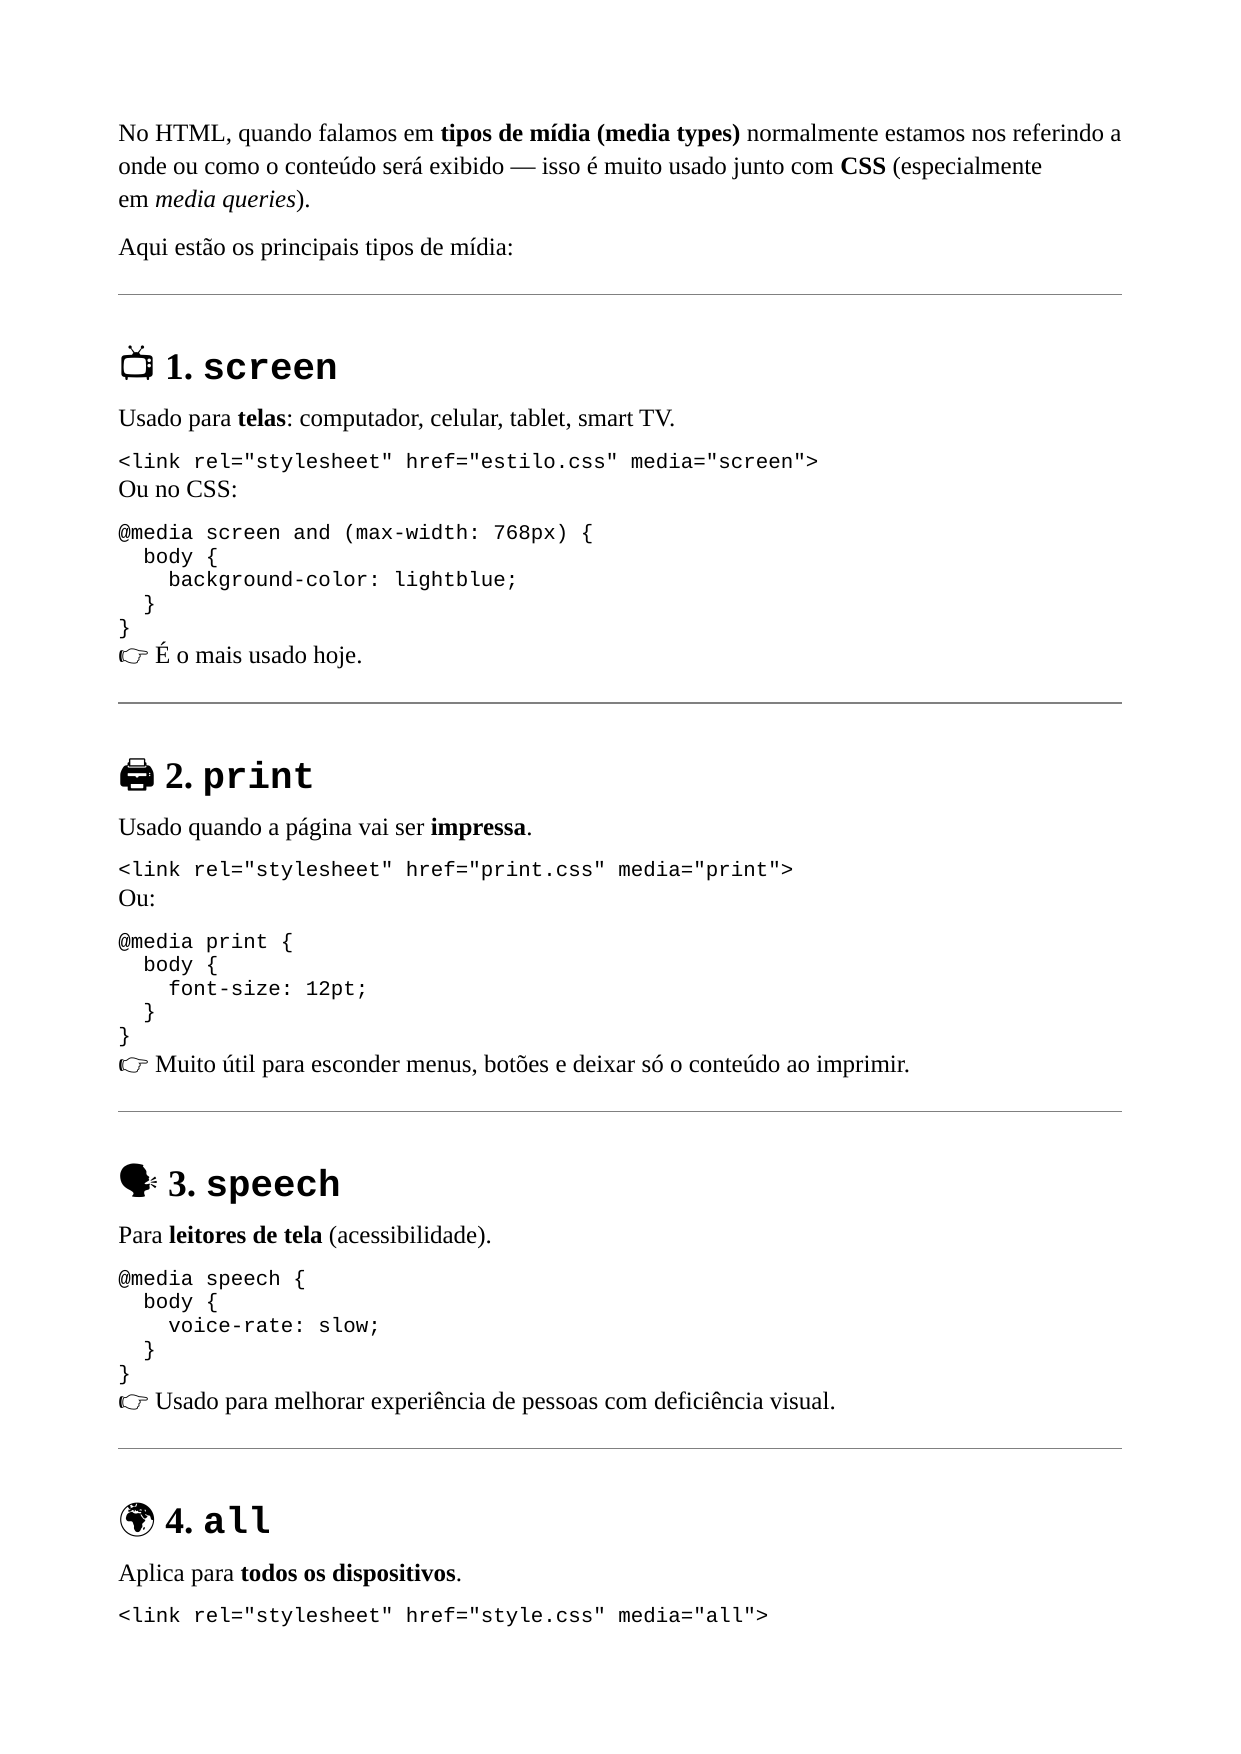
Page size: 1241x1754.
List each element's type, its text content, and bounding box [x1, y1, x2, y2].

text } [118, 1025, 1122, 1049]
text @media speech { [118, 1268, 1122, 1292]
text 👉 É o mais usado hoje. [118, 640, 1122, 669]
text Ou no CSS: [118, 474, 1122, 503]
text Para leitores de tela (acessibilidade). [118, 1220, 1122, 1249]
text body { [118, 954, 1122, 978]
text font-size: 12pt; [118, 978, 1122, 1002]
text <link rel="stylesheet" href="style.css" media="all"> [118, 1605, 1122, 1629]
text } [118, 593, 1122, 617]
subtitle 🌍 4. all [118, 1499, 1122, 1545]
text Aplica para todos os dispositivos. [118, 1558, 1122, 1586]
text } [118, 1339, 1122, 1362]
text Usado para telas: computador, celular, tablet, smart TV. [118, 403, 1122, 432]
text body { [118, 1292, 1122, 1315]
text @media screen and (max-width: 768px) { [118, 522, 1122, 546]
text No HTML, quando falamos em tipos de mídia (media types) normalmente estamos nos referindo a onde ou como o conteúdo será exibido — isso é muito usado junto com CSS (especialmente em media queries). [118, 118, 1122, 213]
text 👉 Usado para melhorar experiência de pessoas com deficiência visual. [118, 1386, 1122, 1415]
subtitle 🗣 3. speech [118, 1162, 1122, 1208]
text } [118, 617, 1122, 640]
text } [118, 1362, 1122, 1386]
text @media print { [118, 931, 1122, 954]
text voice-rate: slow; [118, 1315, 1122, 1339]
text 👉 Muito útil para esconder menus, botões e deixar só o conteúdo ao imprimir. [118, 1049, 1122, 1078]
text Ou: [118, 883, 1122, 912]
text Aqui estão os principais tipos de mídia: [118, 232, 1122, 261]
text } [118, 1002, 1122, 1025]
subtitle 📺 1. screen [118, 344, 1122, 391]
text <link rel="stylesheet" href="print.css" media="print"> [118, 859, 1122, 883]
subtitle 🖨 2. print [118, 753, 1122, 799]
text Usado quando a página vai ser impressa. [118, 812, 1122, 841]
text background-color: lightblue; [118, 569, 1122, 593]
text body { [118, 546, 1122, 569]
text <link rel="stylesheet" href="estilo.css" media="screen"> [118, 451, 1122, 474]
